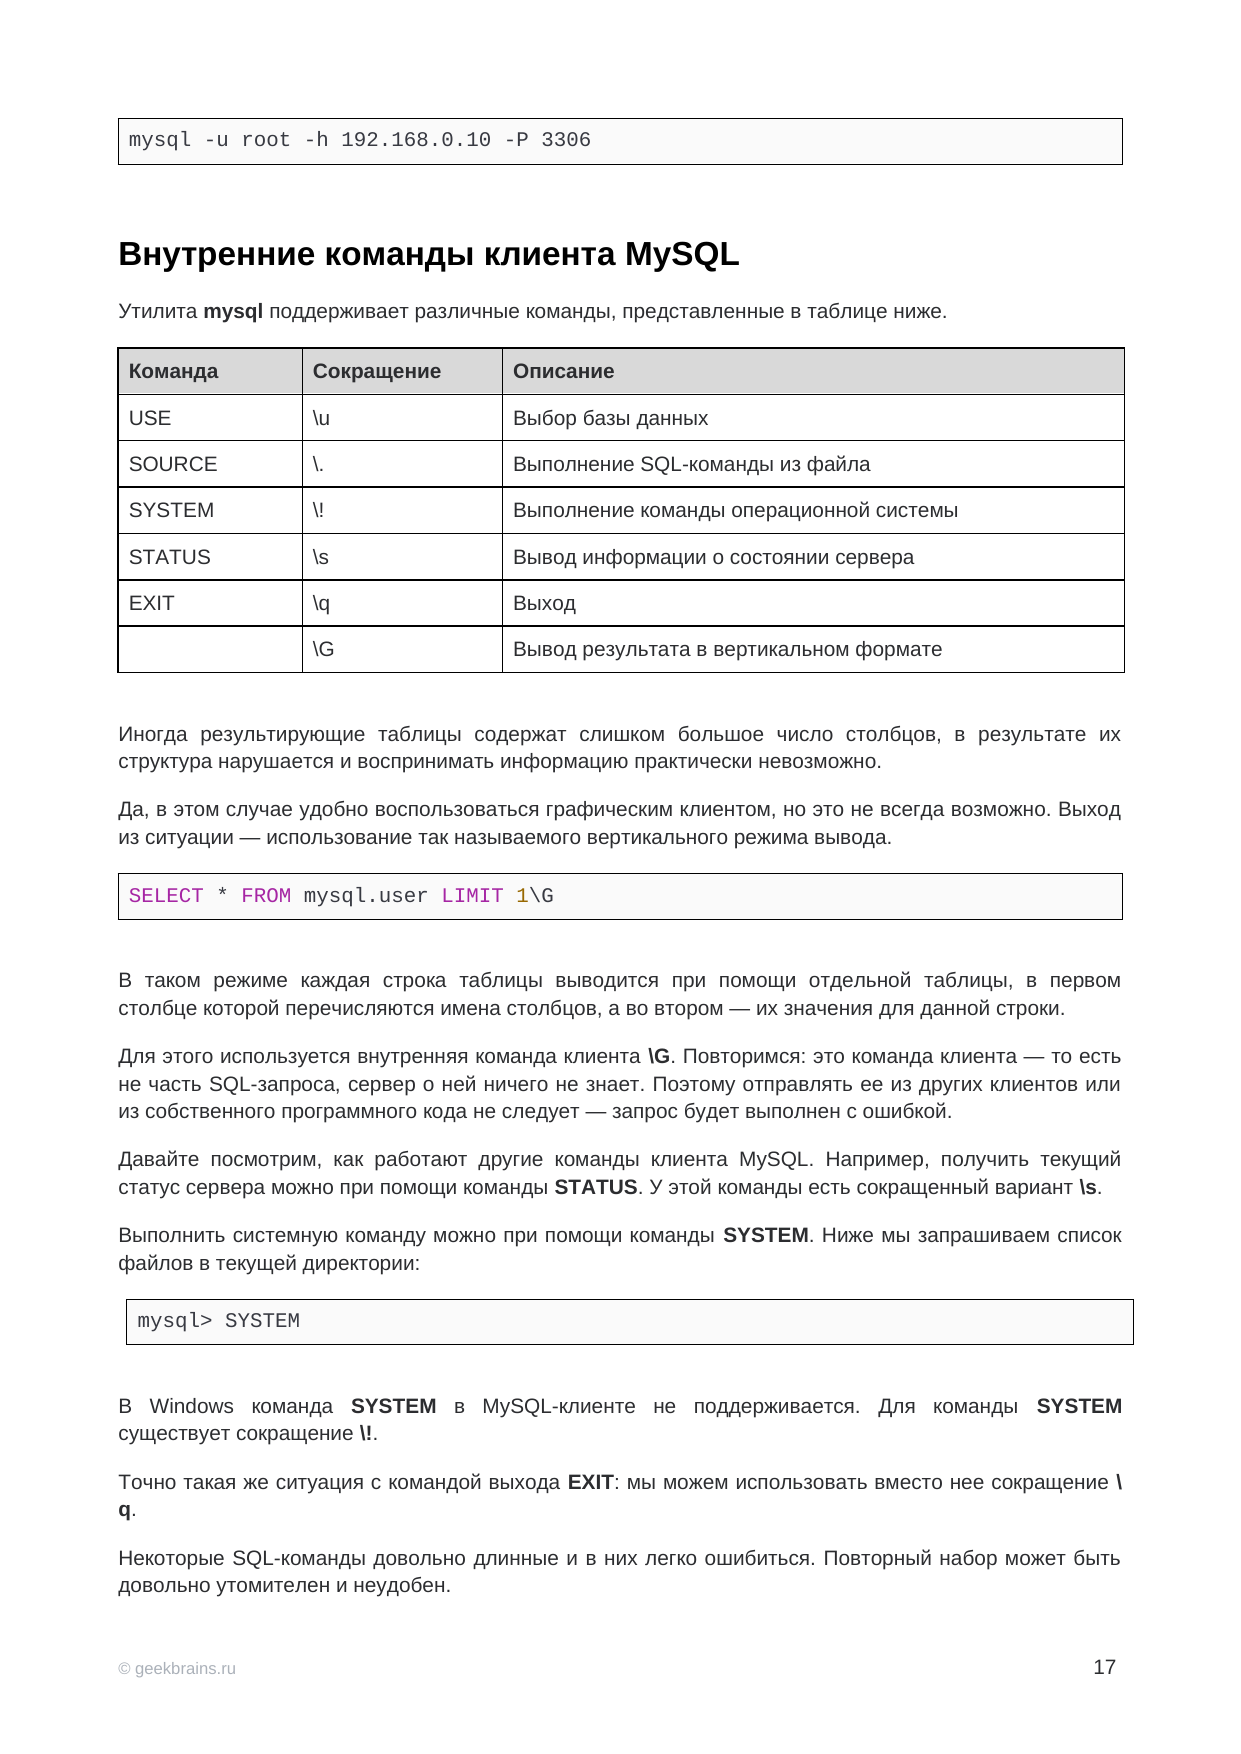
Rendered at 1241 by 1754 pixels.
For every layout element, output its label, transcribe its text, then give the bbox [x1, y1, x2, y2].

text Иногда результирующие таблицы содержат слишком большое число столбцов, в результате их структура нарушается и воспринимать информацию практически невозможно. [118, 694, 1122, 773]
text Выполнить системную команду можно при помощи команды SYSTEM. Ниже мы запрашиваем список файлов в текущей директории: [118, 1223, 1122, 1274]
table_header SELECT * FROM mysql.user LIMIT 1\G [119, 874, 1122, 919]
text Для этого используется внутренняя команда клиента \G. Повторимся: это команда клиента — то есть не часть SQL-запроса, сервер о ней ничего не знает. Поэтому отправлять ее из других клиентов или из собственного программного кода не следует — запрос будет выполнен с ошибкой. [118, 1044, 1122, 1123]
table_cell Выполнение команды операционной системы [503, 488, 1124, 532]
table_cell \q [303, 581, 502, 625]
text Точно такая же ситуация с командой выхода EXIT: мы можем использовать вместо нее сокращение \q. [118, 1469, 1122, 1521]
table_cell USE [119, 395, 302, 440]
table_cell Вывод результата в вертикальном формате [503, 627, 1124, 672]
table_cell Выполнение SQL-команды из файла [503, 441, 1124, 486]
table_cell [119, 627, 302, 672]
table_cell \. [303, 441, 502, 486]
text Давайте посмотрим, как работают другие команды клиента MySQL. Например, получить текущий статус сервера можно при помощи команды STATUS. У этой команды есть сокращенный вариант \s. [118, 1147, 1122, 1199]
table_cell Вывод информации о состоянии сервера [503, 534, 1124, 579]
text В Windows команда SYSTEM в MySQL-клиенте не поддерживается. Для команды SYSTEM существует сокращение \!. [118, 1366, 1122, 1445]
table_cell EXIT [119, 581, 302, 625]
table_cell Выход [503, 581, 1124, 625]
table_header Команда [119, 349, 302, 393]
text Да, в этом случае удобно воспользоваться графическим клиентом, но это не всегда возможно. Выход из ситуации — использование так называемого вертикального режима вывода. [118, 797, 1122, 849]
table_cell Выбор базы данных [503, 395, 1124, 440]
table_cell SYSTEM [119, 488, 302, 532]
table_header Описание [503, 349, 1124, 393]
table_cell \s [303, 534, 502, 579]
table_header mysql> SYSTEM [127, 1300, 1133, 1344]
table_header Сокращение [303, 349, 502, 393]
table_cell STATUS [119, 534, 302, 579]
text В таком режиме каждая строка таблицы выводится при помощи отдельной таблицы, в первом столбце которой перечисляются имена столбцов, а во втором — их значения для данной строки. [118, 941, 1122, 1019]
text Утилита mysql поддерживает различные команды, представленные в таблице ниже. [118, 299, 1122, 323]
table_cell \u [303, 395, 502, 440]
table_cell SOURCE [119, 441, 302, 486]
subtitle Внутренние команды клиента MySQL [118, 234, 1122, 272]
table_cell \G [303, 627, 502, 672]
text Некоторые SQL-команды довольно длинные и в них легко ошибиться. Повторный набор может быть довольно утомителен и неудобен. [118, 1545, 1122, 1597]
table_cell \! [303, 488, 502, 532]
table_header mysql -u root -h 192.168.0.10 -P 3306 [119, 119, 1122, 163]
